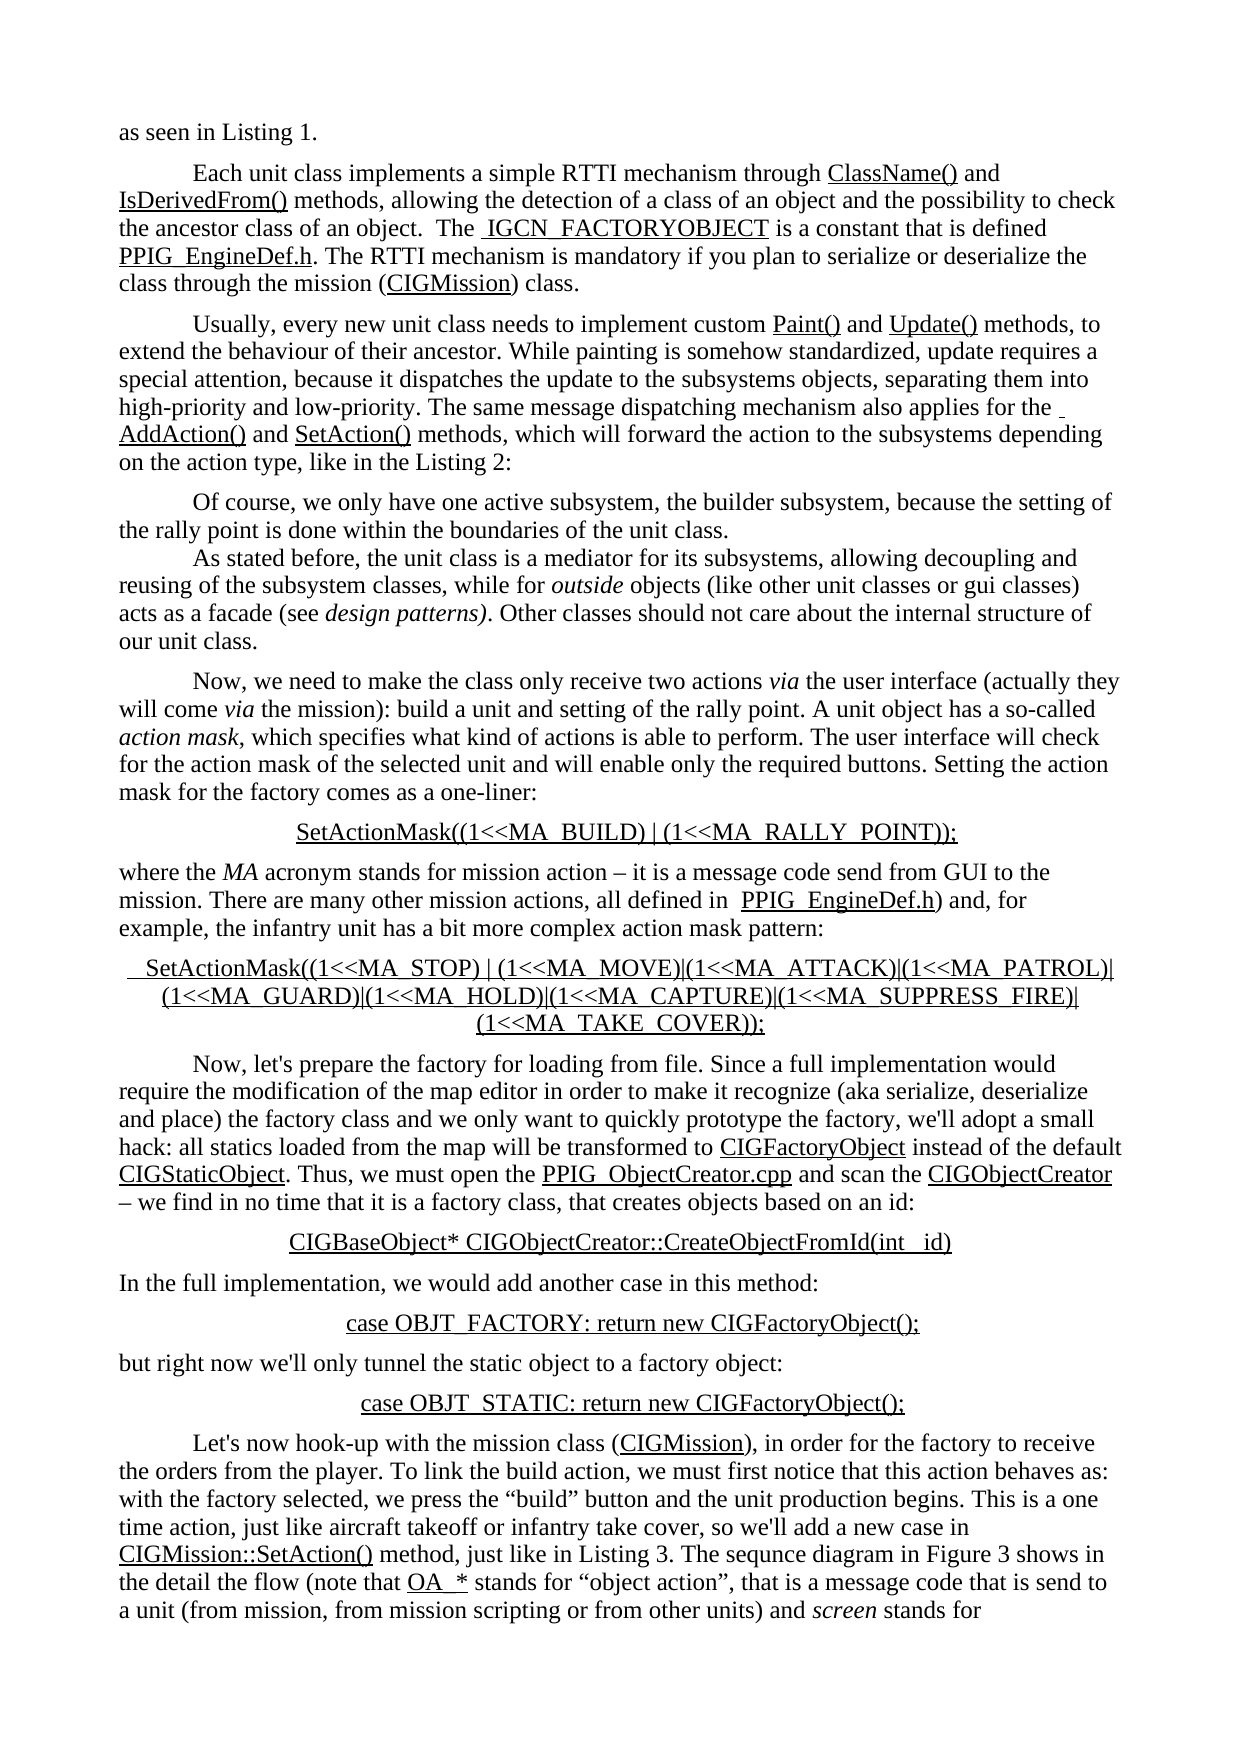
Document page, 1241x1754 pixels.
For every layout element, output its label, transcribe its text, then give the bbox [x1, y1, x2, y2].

text Let's now hook-up with the mission class (CIGMission), in order for the factory to receive the orders from the player. To link the build action, we must first notice that this action behaves as: with the factory selected, we press the “build” button and the unit production begins. This is a one time action, just like aircraft takeoff or infantry take cover, so we'll add a new case in CIGMission::SetAction() method, just like in Listing 3. The sequnce diagram in Figure 3 shows in the detail the flow (note that OA_* stands for “object action”, that is a message code that is send to a unit (from mission, from mission scripting or from other units) and screen stands for [118, 1429, 1122, 1623]
text SetActionMask((1<<MA_STOP) | (1<<MA_MOVE)|(1<<MA_ATTACK)|(1<<MA_PATROL)|(1<<MA_GUARD)|(1<<MA_HOLD)|(1<<MA_CAPTURE)|(1<<MA_SUPPRESS_FIRE)|(1<<MA_TAKE_COVER)); [118, 954, 1122, 1037]
text Each unit class implements a simple RTTI mechanism through ClassName() and IsDerivedFrom() methods, allowing the detection of a class of an object and the possibility to check the ancestor class of an object. The IGCN_FACTORYOBJECT is a constant that is defined PPIG_EngineDef.h. The RTTI mechanism is mandatory if you plan to serialize or deserialize the class through the mission (CIGMission) class. [118, 159, 1122, 297]
text Now, let's prepare the factory for loading from file. Since a full implementation would require the modification of the map editor in order to make it recognize (aka serialize, deserialize and place) the factory class and we only want to quickly prototype the factory, we'll adopt a small hack: all statics loaded from the map will be transformed to CIGFactoryObject instead of the default CIGStaticObject. Thus, we must open the PPIG_ObjectCreator.cpp and scan the CIGObjectCreator – we find in no time that it is a factory class, that creates objects based on an id: [118, 1050, 1122, 1216]
text In the full implementation, we would add another case in this method: [118, 1269, 1122, 1296]
text as seen in Listing 1. [118, 118, 1122, 146]
text Usually, every new unit class needs to implement custom Paint() and Update() methods, to extend the behaviour of their ancestor. While painting is somehow standardized, update requires a special attention, because it dispatches the update to the subsystems objects, separating them into high-priority and low-priority. The same message dispatching mechanism also applies for the AddAction() and SetAction() methods, which will forward the action to the subsystems depending on the action type, like in the Listing 2: [118, 310, 1122, 476]
text Now, we need to make the class only receive two actions via the user interface (actually they will come via the mission): build a unit and setting of the rally point. A unit object has a so-called action mask, which specifies what kind of actions is able to perform. The user interface will check for the action mask of the selected unit and will enable only the required buttons. Setting the action mask for the factory comes as a one-liner: [118, 667, 1122, 806]
text case OBJT_STATIC: return new CIGFactoryObject(); [118, 1389, 1122, 1417]
text SetActionMask((1<<MA_BUILD) | (1<<MA_RALLY_POINT)); [118, 818, 1122, 846]
text case OBJT_FACTORY: return new CIGFactoryObject(); [118, 1309, 1122, 1337]
text where the MA acronym stands for mission action – it is a message code send from GUI to the mission. There are many other mission actions, all defined in PPIG_EngineDef.h) and, for example, the infantry unit has a bit more complex action mask pattern: [118, 858, 1122, 942]
text Of course, we only have one active subsystem, the builder subsystem, because the setting of the rally point is done within the boundaries of the unit class. [118, 488, 1122, 544]
text As stated before, the unit class is a mediator for its subsystems, allowing decoupling and reusing of the subsystem classes, while for outside objects (like other unit classes or gui classes) acts as a facade (see design patterns). Other classes should not care about the internal structure of our unit class. [118, 544, 1122, 655]
text CIGBaseObject* CIGObjectCreator::CreateObjectFromId(int _id) [118, 1228, 1122, 1256]
text but right now we'll only tunnel the static object to a factory object: [118, 1349, 1122, 1377]
